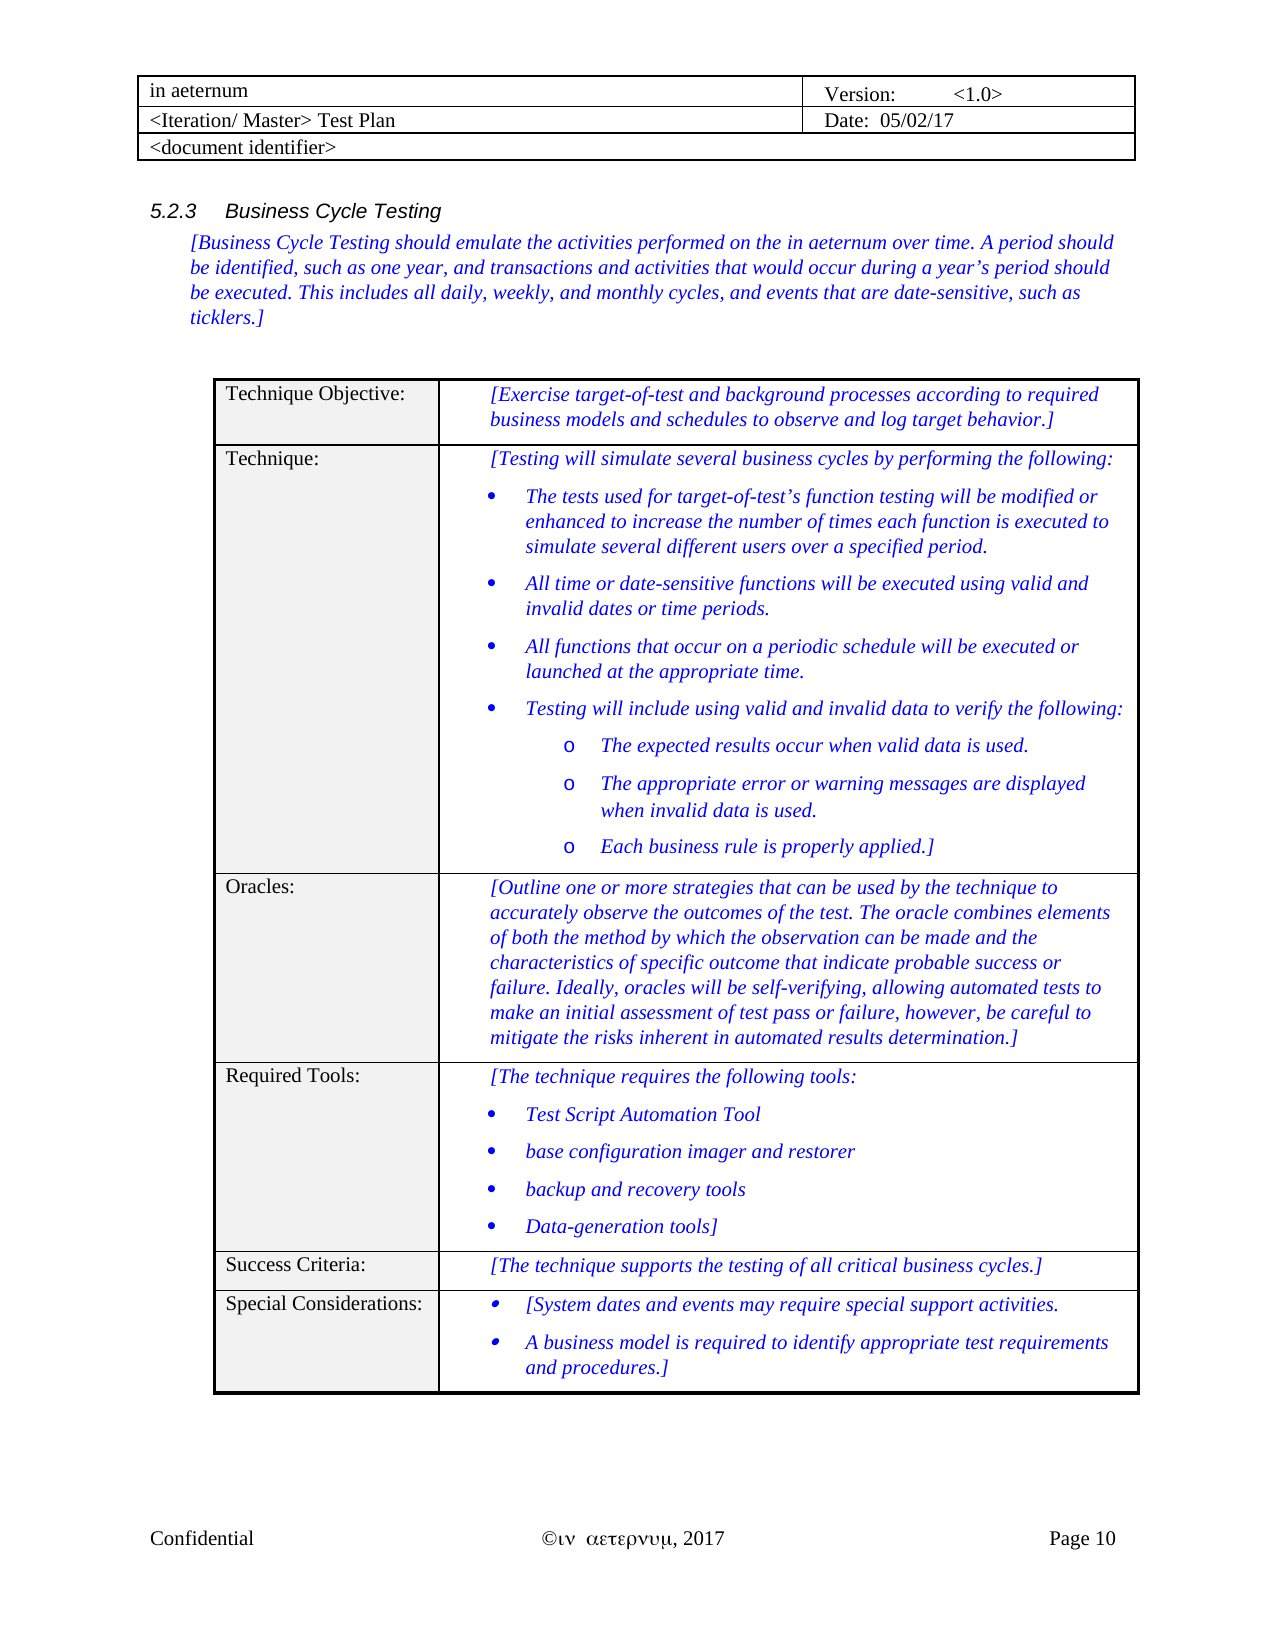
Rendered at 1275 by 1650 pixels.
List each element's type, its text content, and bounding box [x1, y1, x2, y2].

table_cell Technique: [216, 446, 438, 873]
table_cell Required Tools: [216, 1063, 438, 1251]
table_cell [The technique requires the following tools: Test Script Automation Tool base configuration imager and restorer backup and recovery tools Data-generation tools] [440, 1063, 1137, 1251]
table_cell [Testing will simulate several business cycles by performing the following: The tests used for target-of-test’s function testing will be modified or enhanced to increase the number of times each function is executed to simulate several different users over a specified period. All time or date-sensitive functions will be executed using valid and invalid dates or time periods. All functions that occur on a periodic schedule will be executed or launched at the appropriate time. Testing will include using valid and invalid data to verify the following: The expected results occur when valid data is used. The appropriate error or warning messages are displayed when invalid data is used. Each business rule is properly applied.] [440, 446, 1137, 873]
table_header [Exercise target-of-test and background processes according to required business models and schedules to observe and log target behavior.] [440, 381, 1137, 444]
table_header Technique Objective: [216, 381, 438, 444]
text [Business Cycle Testing should emulate the activities performed on the in aeternum over time. A period should be identified, such as one year, and transactions and activities that would occur during a year’s period should be executed. This includes all daily, weekly, and monthly cycles, and events that are date-sensitive, such as ticklers.] [190, 229, 1125, 329]
table_cell Special Considerations: [216, 1291, 438, 1391]
subtitle Business Cycle Testing [150, 198, 1125, 223]
table_cell [The technique supports the testing of all critical business cycles.] [440, 1252, 1137, 1290]
table_cell Oracles: [216, 874, 438, 1062]
table_cell [Outline one or more strategies that can be used by the technique to accurately observe the outcomes of the test. The oracle combines elements of both the method by which the observation can be made and the characteristics of specific outcome that indicate probable success or failure. Ideally, oracles will be self-verifying, allowing automated tests to make an initial assessment of test pass or failure, however, be careful to mitigate the risks inherent in automated results determination.] [440, 874, 1137, 1062]
table_cell  [System dates and events may require special support activities.  A business model is required to identify appropriate test requirements and procedures.] [440, 1291, 1137, 1391]
table_cell Success Criteria: [216, 1252, 438, 1290]
